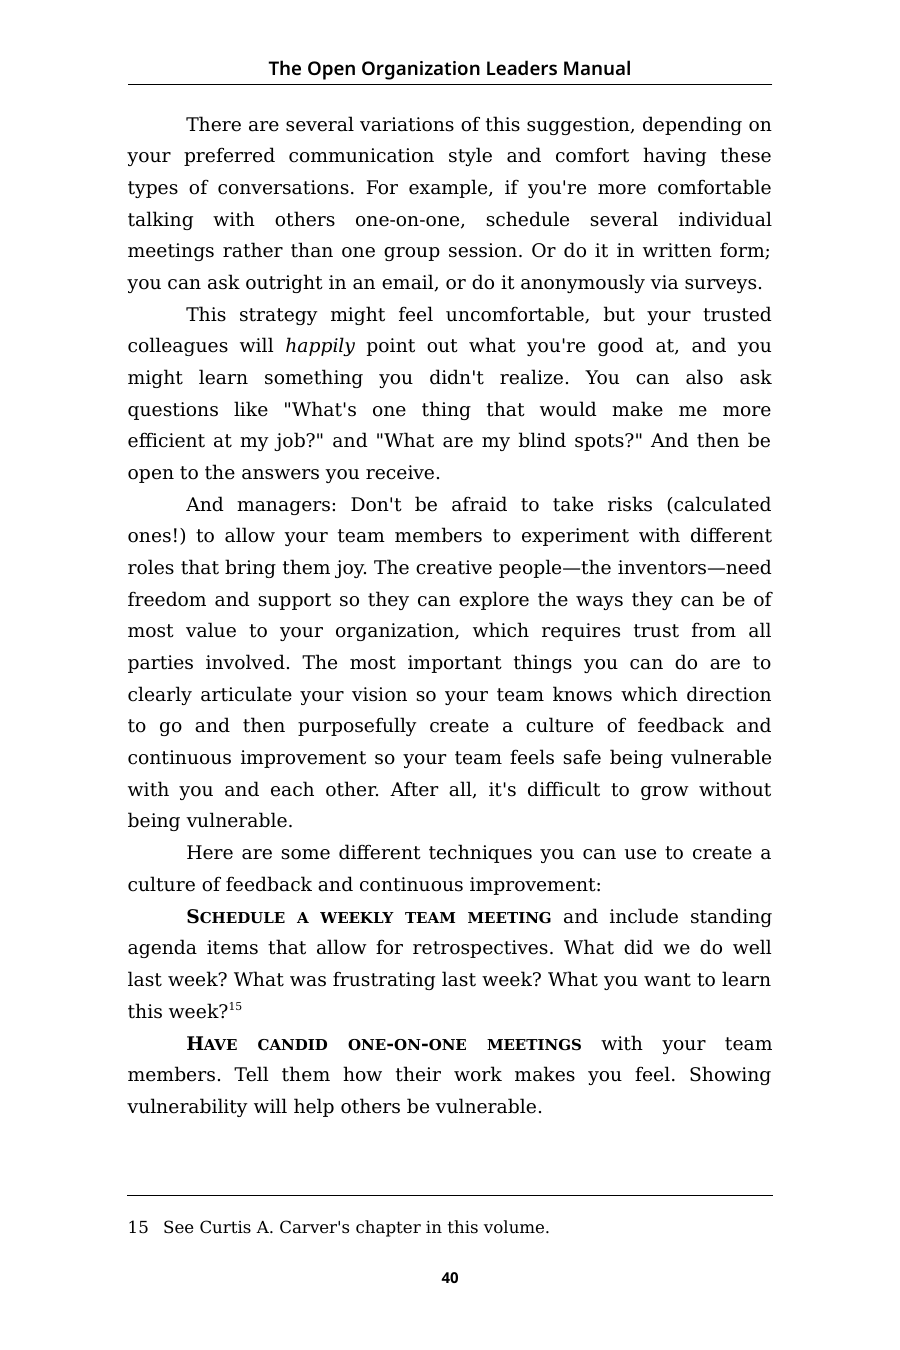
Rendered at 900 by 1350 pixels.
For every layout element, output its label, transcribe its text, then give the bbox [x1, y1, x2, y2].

text Schedule a weekly team meeting and include standing agenda items that allow for retrospectives. What did we do well last week? What was frustrating last week? What you want to learn this week? [127, 906, 772, 1023]
text And managers: Don't be afraid to take risks (calculated ones!) to allow your team members to experiment with different roles that bring them joy. The creative people—the inventors—need freedom and support so they can explore the ways they can be of most value to your organization, which requires trust from all parties involved. The most important things you can do are to clearly articulate your vision so your team knows which direction to go and then purposefully create a culture of feedback and continuous improvement so your team feels safe being vulnerable with you and each other. After all, it's difficult to grow without being vulnerable. [127, 494, 772, 832]
text There are several variations of this suggestion, depending on your preferred communication style and comfort having these types of conversations. For example, if you're more comfortable talking with others one-on-one, schedule several individual meetings rather than one group session. Or do it in written form; you can ask outright in an email, or do it anonymously via surveys. [127, 114, 772, 294]
text Here are some different techniques you can use to create a culture of feedback and continuous improvement: [127, 842, 772, 896]
text Have candid one-on-one meetings with your team members. Tell them how their work makes you feel. Showing vulnerability will help others be vulnerable. [127, 1032, 772, 1118]
text See Curtis A. Carver's chapter in this volume. [127, 1218, 772, 1237]
text This strategy might feel uncomfortable, but your trusted colleagues will happily point out what you're good at, and you might learn something you didn't realize. You can also ask questions like "What's one thing that would make me more efficient at my job?" and "What are my blind spots?" And then be open to the answers you receive. [127, 304, 772, 484]
